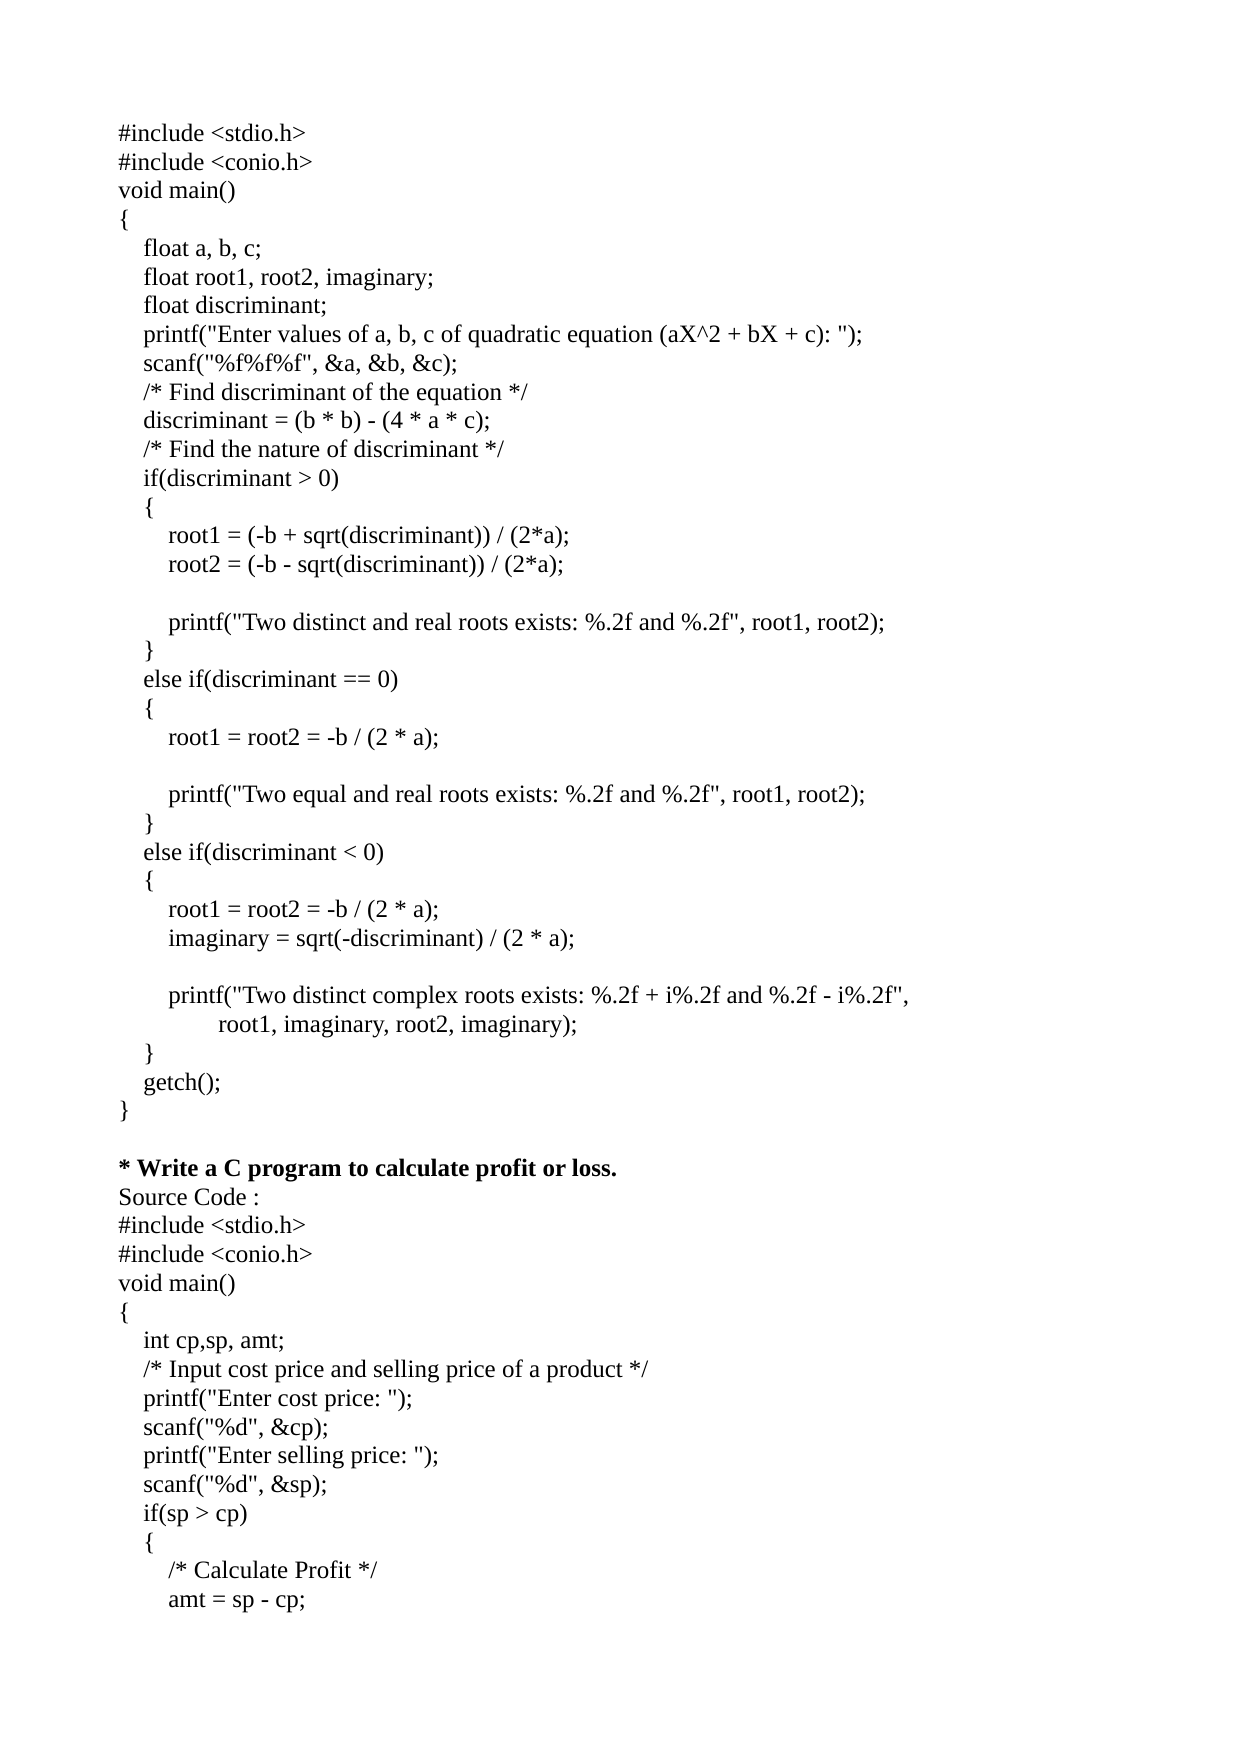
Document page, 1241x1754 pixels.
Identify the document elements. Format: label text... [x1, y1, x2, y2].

text printf("Two distinct and real roots exists: %.2f and %.2f", root1, root2); [118, 607, 1122, 636]
text root1 = root2 = -b / (2 * a); [118, 722, 1122, 751]
text int cp,sp, amt; [118, 1326, 1122, 1354]
text else if(discriminant == 0) [118, 664, 1122, 693]
text } [118, 1038, 1122, 1067]
text Source Code : [118, 1182, 1122, 1211]
text } [118, 636, 1122, 664]
text imaginary = sqrt(-discriminant) / (2 * a); [118, 923, 1122, 952]
text float root1, root2, imaginary; [118, 262, 1122, 291]
text } [118, 1096, 1122, 1124]
text scanf("%d", &cp); [118, 1412, 1122, 1441]
text { [118, 1527, 1122, 1556]
text #include <stdio.h> [118, 118, 1122, 147]
text #include <conio.h> [118, 1239, 1122, 1268]
text printf("Enter values of a, b, c of quadratic equation (aX^2 + bX + c): "); [118, 319, 1122, 348]
text else if(discriminant < 0) [118, 837, 1122, 866]
text root2 = (-b - sqrt(discriminant)) / (2*a); [118, 549, 1122, 578]
text #include <stdio.h> [118, 1211, 1122, 1239]
text } [118, 808, 1122, 837]
text printf("Two distinct complex roots exists: %.2f + i%.2f and %.2f - i%.2f", [118, 981, 1122, 1009]
text root1 = root2 = -b / (2 * a); [118, 894, 1122, 923]
text /* Find the nature of discriminant */ [118, 434, 1122, 463]
text { [118, 866, 1122, 894]
text root1, imaginary, root2, imaginary); [118, 1009, 1122, 1038]
text discriminant = (b * b) - (4 * a * c); [118, 406, 1122, 434]
text { [118, 204, 1122, 233]
text printf("Enter selling price: "); [118, 1441, 1122, 1469]
text scanf("%d", &sp); [118, 1469, 1122, 1498]
text void main() [118, 1268, 1122, 1297]
text * Write a C program to calculate profit or loss. [118, 1153, 1122, 1182]
text scanf("%f%f%f", &a, &b, &c); [118, 348, 1122, 377]
text float discriminant; [118, 291, 1122, 319]
text amt = sp - cp; [118, 1584, 1122, 1613]
text void main() [118, 176, 1122, 204]
text /* Find discriminant of the equation */ [118, 377, 1122, 406]
text getch(); [118, 1067, 1122, 1096]
text { [118, 693, 1122, 722]
text root1 = (-b + sqrt(discriminant)) / (2*a); [118, 521, 1122, 549]
text { [118, 492, 1122, 521]
text if(discriminant > 0) [118, 463, 1122, 492]
text printf("Enter cost price: "); [118, 1383, 1122, 1412]
text #include <conio.h> [118, 147, 1122, 176]
text /* Input cost price and selling price of a product */ [118, 1354, 1122, 1383]
text printf("Two equal and real roots exists: %.2f and %.2f", root1, root2); [118, 779, 1122, 808]
text float a, b, c; [118, 233, 1122, 262]
text if(sp > cp) [118, 1498, 1122, 1527]
text /* Calculate Profit */ [118, 1556, 1122, 1584]
text { [118, 1297, 1122, 1326]
